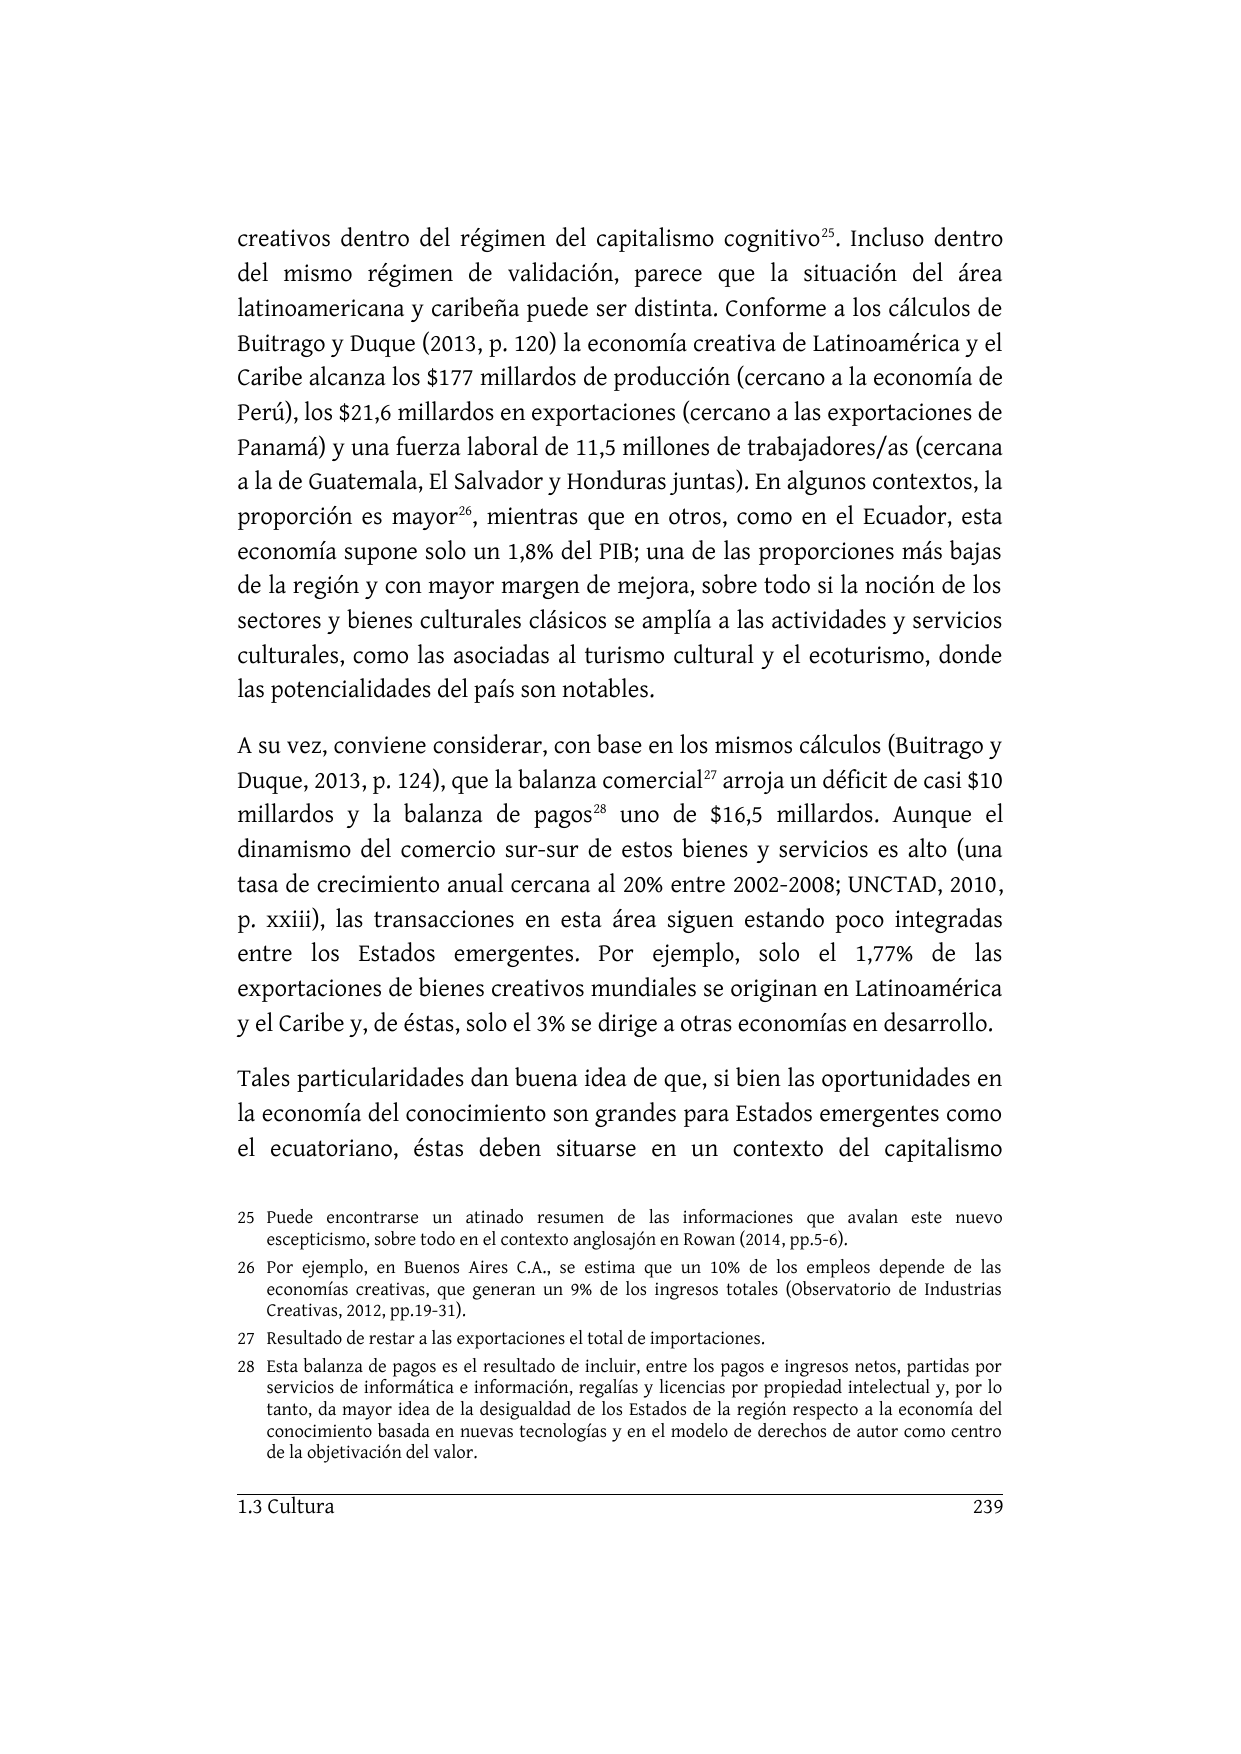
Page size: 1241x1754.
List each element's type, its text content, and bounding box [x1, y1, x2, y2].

text Resultado de restar a las exportaciones el total de importaciones. [237, 1328, 1003, 1349]
text Esta balanza de pagos es el resultado de incluir, entre los pagos e ingresos netos, partidas por servicios de informática e información, regalías y licencias por propiedad intelectual y, por lo tanto, da mayor idea de la desigualdad de los Estados de la región respecto a la economía del conocimiento basada en nuevas tecnologías y en el modelo de derechos de autor como centro de la objetivación del valor. [237, 1356, 1003, 1464]
text Puede encontrarse un atinado resumen de las informaciones que avalan este nuevo escepticismo, sobre todo en el contexto anglosajón en Rowan (2014, pp.5-6). [237, 1207, 1003, 1251]
text creativos dentro del régimen del capitalismo cognitivo. Incluso dentro del mismo régimen de validación, parece que la situación del área latinoamericana y caribeña puede ser distinta. Conforme a los cálculos de Buitrago y Duque (2013, p. 120) la economía creativa de Latinoamérica y el Caribe alcanza los $177 millardos de producción (cercano a la economía de Perú), los $21,6 millardos en exportaciones (cercano a las exportaciones de Panamá) y una fuerza laboral de 11,5 millones de trabajadores/as (cercana a la de Guatemala, El Salvador y Honduras juntas). En algunos contextos, la proporción es mayor, mientras que en otros, como en el Ecuador, esta economía supone solo un 1,8% del PIB; una de las proporciones más bajas de la región y con mayor margen de mejora, sobre todo si la noción de los sectores y bienes culturales clásicos se amplía a las actividades y servicios culturales, como las asociadas al turismo cultural y el ecoturismo, donde las potencialidades del país son notables. [237, 225, 1003, 705]
text Por ejemplo, en Buenos Aires C.A., se estima que un 10% de los empleos depende de las economías creativas, que generan un 9% de los ingresos totales (Observatorio de Industrias Creativas, 2012, pp.19-31). [237, 1257, 1003, 1322]
text Tales particularidades dan buena idea de que, si bien las oportunidades en la economía del conocimiento son grandes para Estados emergentes como el ecuatoriano, éstas deben situarse en un contexto del capitalismo [237, 1065, 1003, 1163]
text A su vez, conviene considerar, con base en los mismos cálculos (Buitrago y Duque, 2013, p. 124), que la balanza comercial arroja un déficit de casi $10 millardos y la balanza de pagos uno de $16,5 millardos. Aunque el dinamismo del comercio sur-sur de estos bienes y servicios es alto (una tasa de crecimiento anual cercana al 20% entre 2002-2008; UNCTAD, 2010, p. xxiii), las transacciones en esta área siguen estando poco integradas entre los Estados emergentes. Por ejemplo, solo el 1,77% de las exportaciones de bienes creativos mundiales se originan en Latinoamérica y el Caribe y, de éstas, solo el 3% se dirige a otras economías en desarrollo. [237, 732, 1003, 1038]
